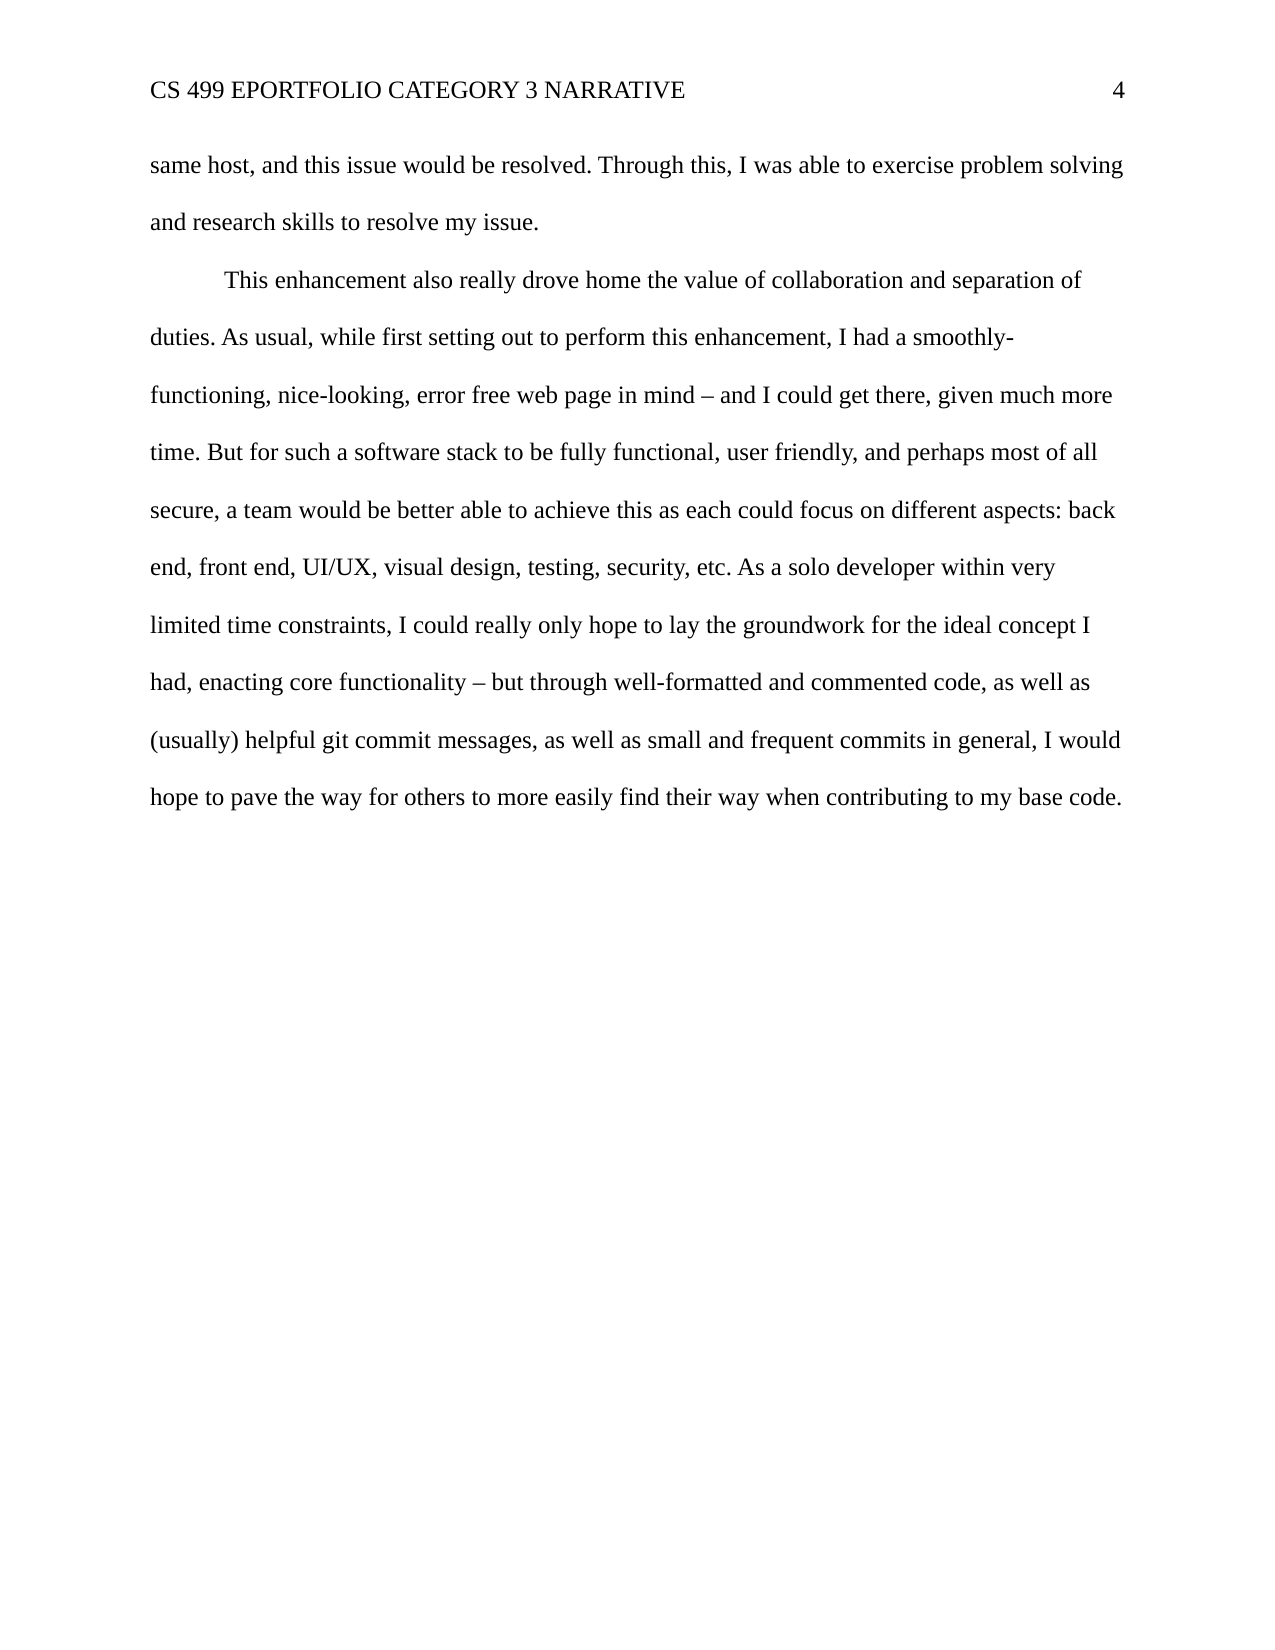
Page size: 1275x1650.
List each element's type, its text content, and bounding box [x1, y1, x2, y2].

text This enhancement also really drove home the value of collaboration and separation of duties. As usual, while first setting out to perform this enhancement, I had a smoothly-functioning, nice-looking, error free web page in mind – and I could get there, given much more time. But for such a software stack to be fully functional, user friendly, and perhaps most of all secure, a team would be better able to achieve this as each could focus on different aspects: back end, front end, UI/UX, visual design, testing, security, etc. As a solo developer within very limited time constraints, I could really only hope to lay the groundwork for the ideal concept I had, enacting core functionality – but through well-formatted and commented code, as well as (usually) helpful git commit messages, as well as small and frequent commits in general, I would hope to pave the way for others to more easily find their way when contributing to my base code. [150, 265, 1125, 811]
text same host, and this issue would be resolved. Through this, I was able to exercise problem solving and research skills to resolve my issue. [150, 150, 1125, 236]
